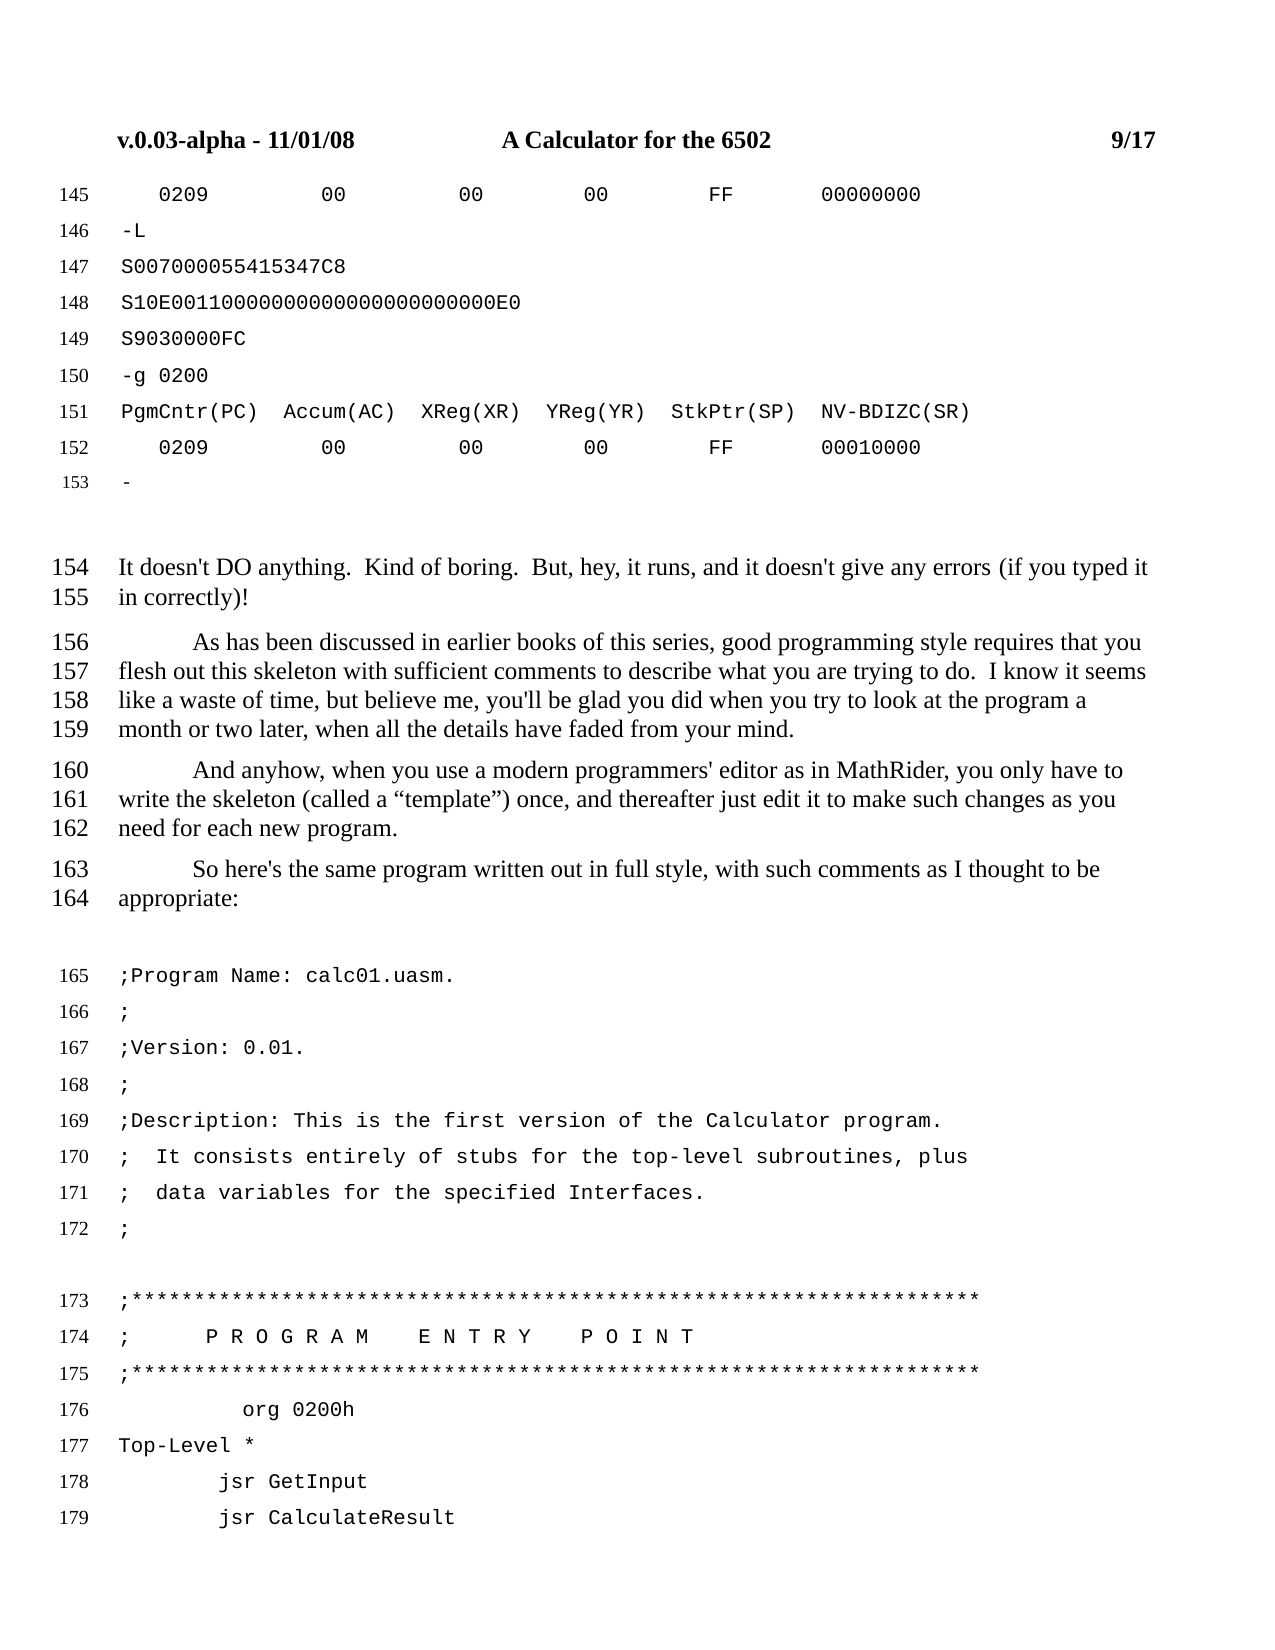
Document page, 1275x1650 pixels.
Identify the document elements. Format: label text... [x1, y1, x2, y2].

text ;Version: 0.01. [118, 1037, 1157, 1061]
text ;Program Name: calc01.uasm. [118, 965, 1157, 989]
text -g 0200 [121, 364, 1157, 388]
text 0209 00 00 00 FF 00000000 [121, 184, 1157, 207]
text -L [121, 220, 1157, 244]
text S9030000FC [121, 328, 1157, 352]
text So here's the same program written out in full style, with such comments as I thought to be appropriate: [118, 854, 1157, 911]
text ; P R O G R A M E N T R Y P O I N T [118, 1327, 1157, 1350]
text ; [118, 1073, 1157, 1097]
text PgmCntr(PC) Accum(AC) XReg(XR) YReg(YR) StkPtr(SP) NV-BDIZC(SR) [121, 401, 1157, 424]
text ;Description: This is the first version of the Calculator program. [118, 1110, 1157, 1133]
text jsr CalculateResult [118, 1507, 1157, 1531]
text 0209 00 00 00 FF 00010000 [121, 437, 1157, 461]
text S10E00110000000000000000000000E0 [121, 292, 1157, 316]
text ;******************************************************************** [118, 1363, 1157, 1386]
text ; [118, 1001, 1157, 1025]
text Top-Level * [118, 1435, 1157, 1459]
text ; [118, 1218, 1157, 1242]
text ; It consists entirely of stubs for the top-level subroutines, plus [118, 1146, 1157, 1169]
text jsr GetInput [118, 1471, 1157, 1495]
text org 0200h [118, 1399, 1157, 1422]
text And anyhow, when you use a modern programmers' editor as in MathRider, you only have to write the skeleton (called a “template”) once, and thereafter just edit it to make such changes as you need for each new program. [118, 755, 1157, 841]
text - [121, 473, 1157, 494]
text S007000055415347C8 [121, 256, 1157, 280]
text ;******************************************************************** [118, 1290, 1157, 1314]
text It doesn't DO anything. Kind of boring. But, hey, it runs, and it doesn't give any errors (if you typed it in correctly)! [118, 548, 1157, 610]
text As has been discussed in earlier books of this series, good programming style requires that you flesh out this skeleton with sufficient comments to describe what you are trying to do. I know it seems like a waste of time, but believe me, you'll be glad you did when you try to look at the program a month or two later, when all the details have faded from your mind. [118, 623, 1157, 743]
text ; data variables for the specified Interfaces. [118, 1182, 1157, 1206]
